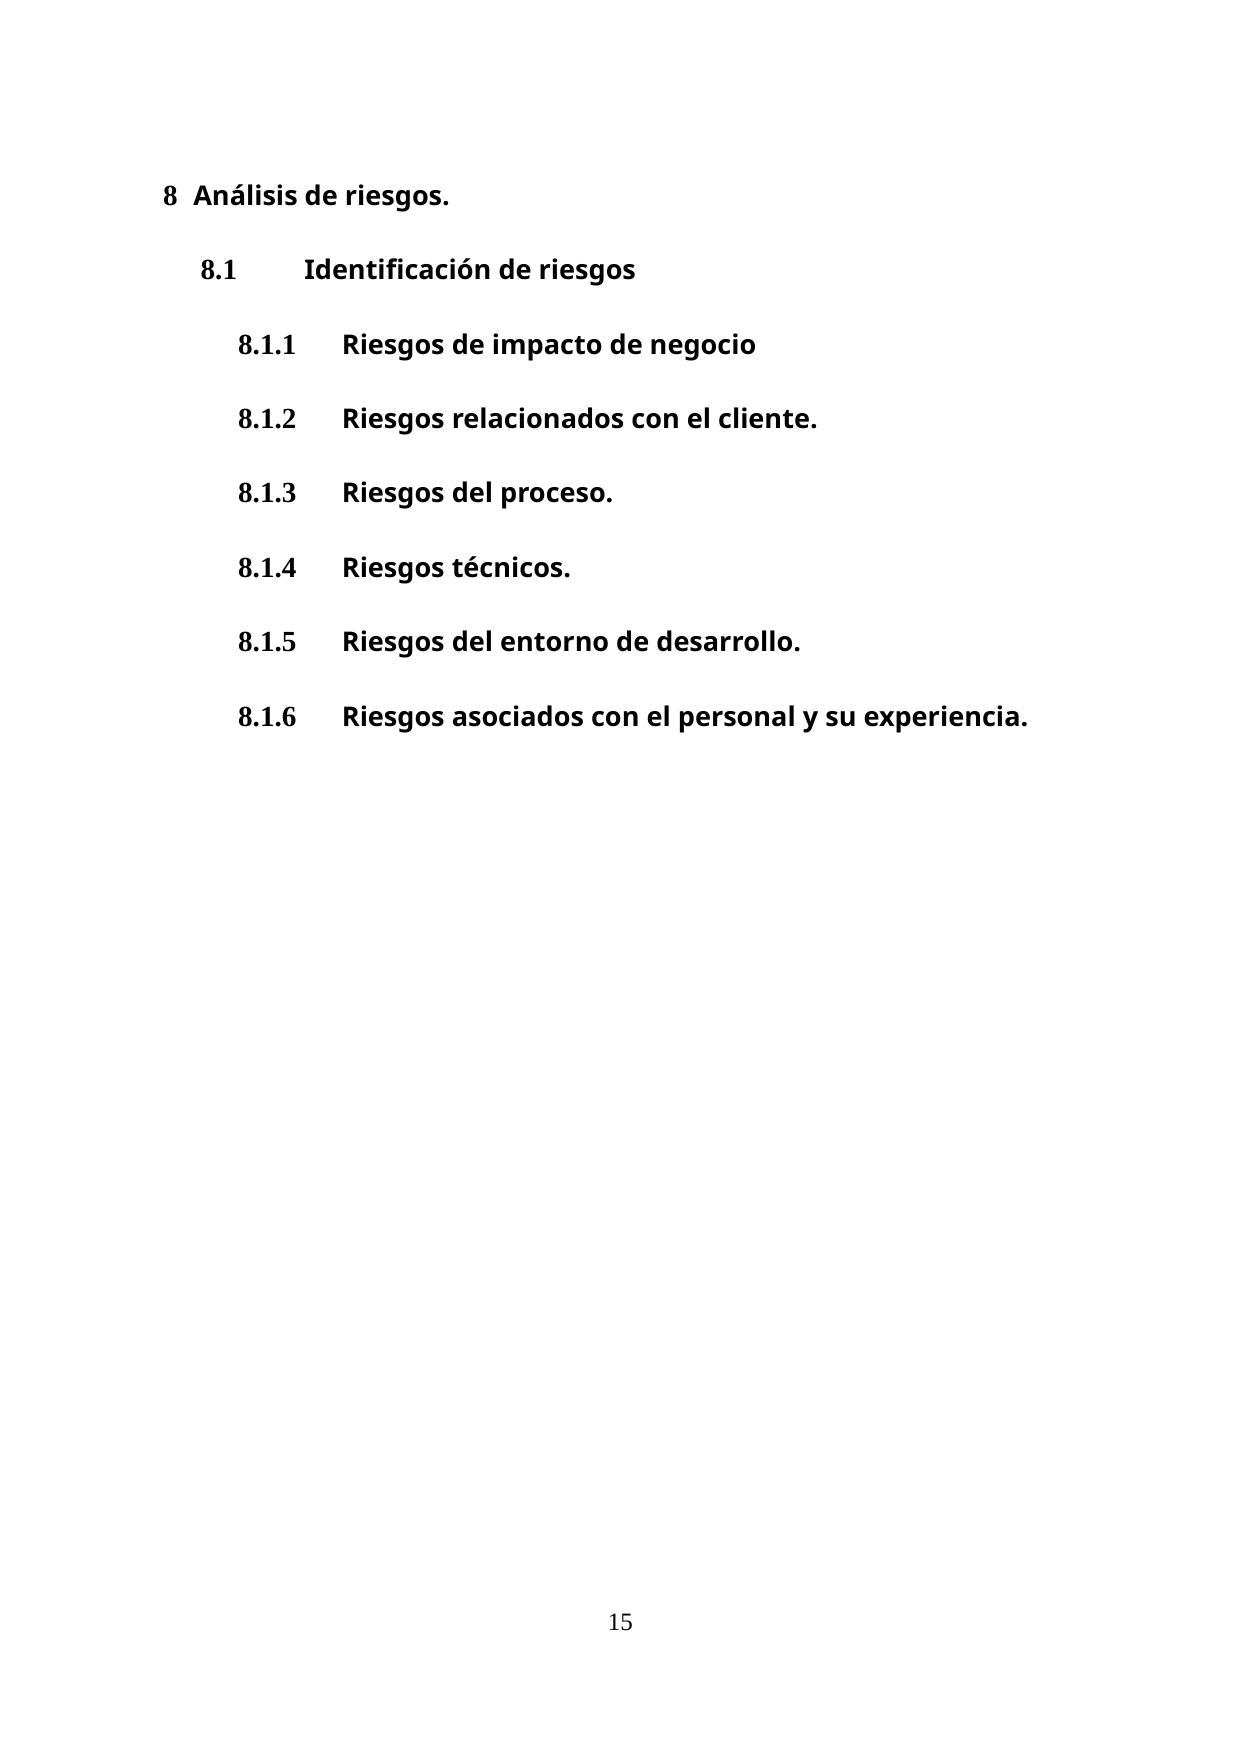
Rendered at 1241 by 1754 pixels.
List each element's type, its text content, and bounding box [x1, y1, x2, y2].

subtitle Riesgos del proceso. [231, 474, 1122, 511]
subtitle Identificación de riesgos [193, 251, 1122, 288]
subtitle Riesgos del entorno de desarrollo. [231, 623, 1122, 659]
subtitle Riesgos asociados con el personal y su experiencia. [231, 697, 1122, 734]
subtitle Riesgos de impacto de negocio [231, 325, 1122, 362]
subtitle Riesgos técnicos. [231, 548, 1122, 585]
subtitle Análisis de riesgos. [156, 176, 1122, 213]
subtitle Riesgos relacionados con el cliente. [231, 399, 1122, 436]
